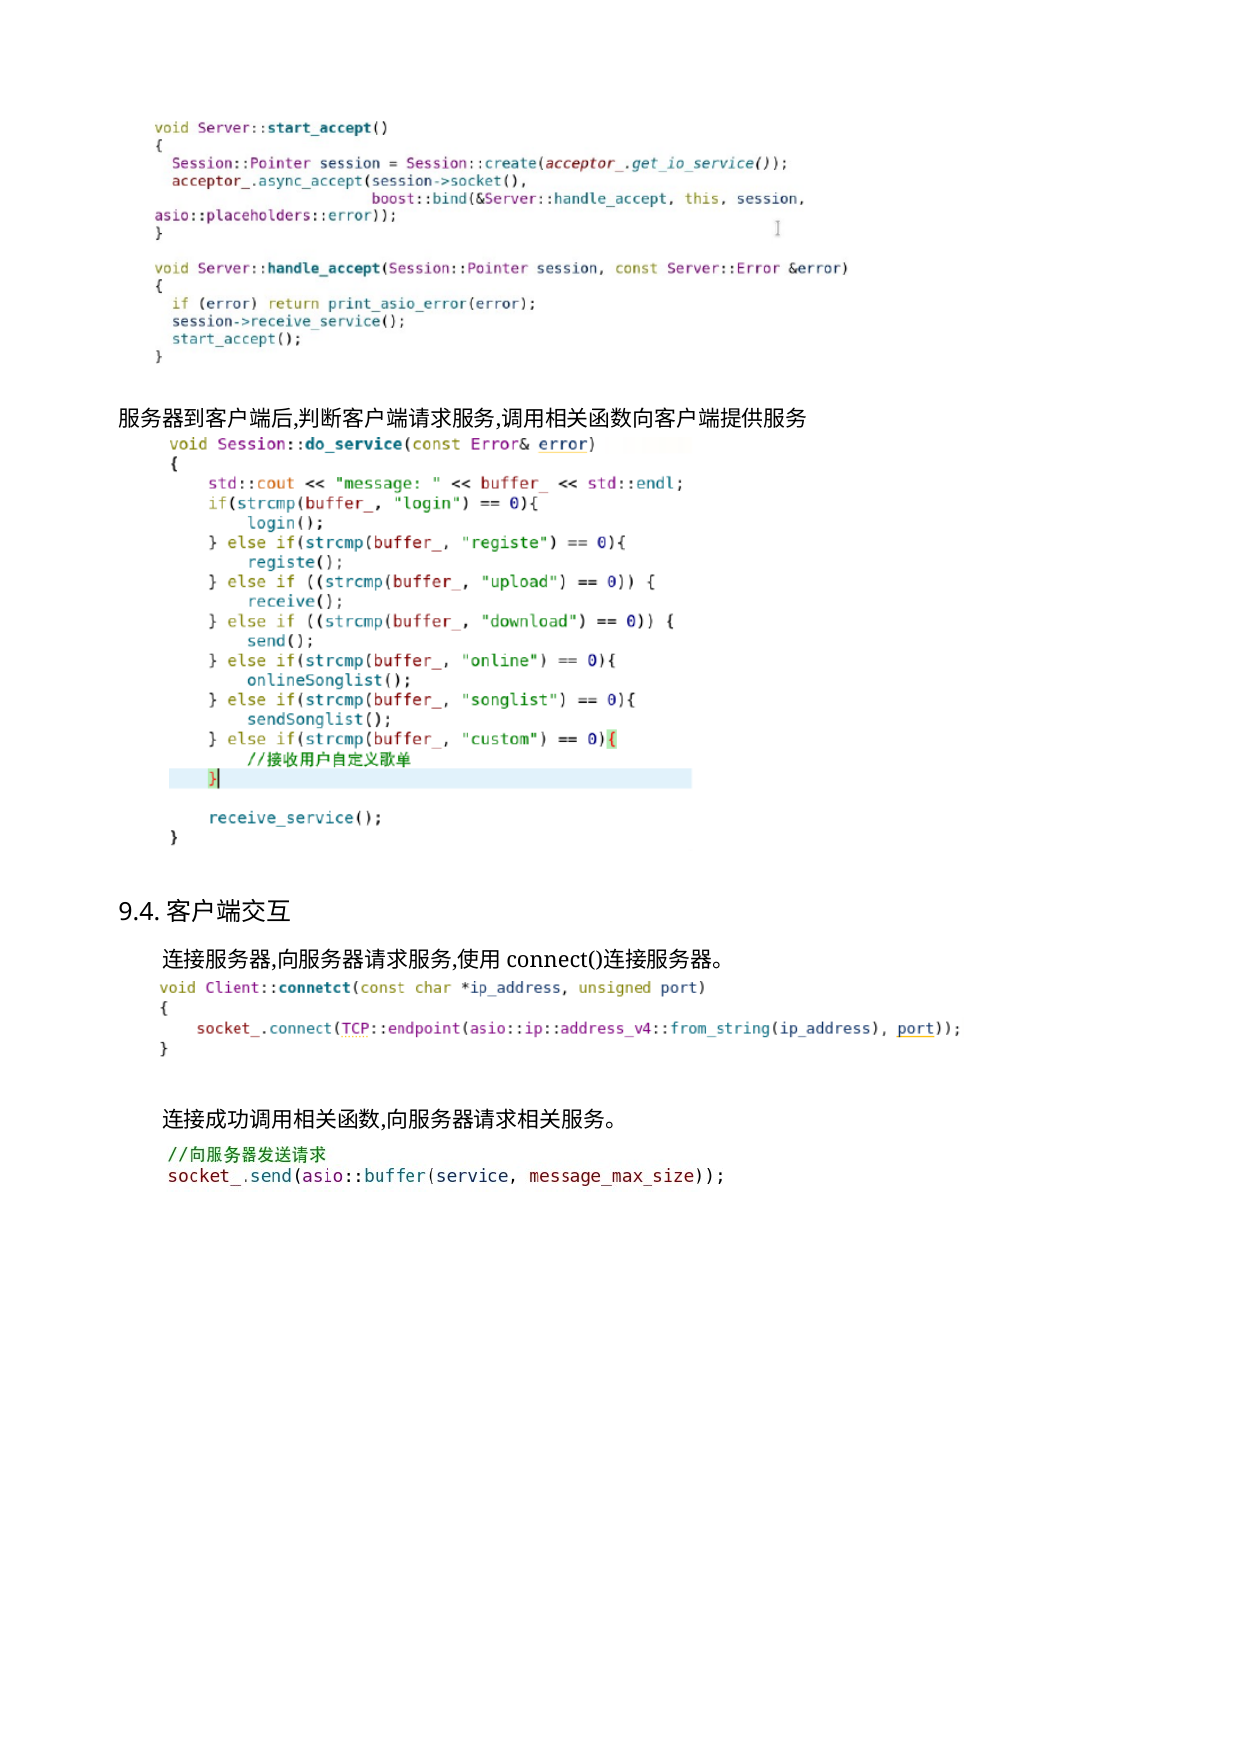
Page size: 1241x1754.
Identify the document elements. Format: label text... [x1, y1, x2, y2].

picture [169, 437, 696, 851]
picture [166, 1146, 730, 1192]
text 连接成功调用相关函数,向服务器请求相关服务。 [118, 1102, 1122, 1134]
subtitle 客户端交互 [118, 892, 1122, 928]
picture [157, 981, 964, 1066]
text 服务器到客户端后,判断客户端请求服务,调用相关函数向客户端提供服务 [118, 401, 1122, 432]
text 连接服务器,向服务器请求服务,使用 connect()连接服务器。 [118, 942, 1122, 973]
picture [153, 118, 853, 364]
